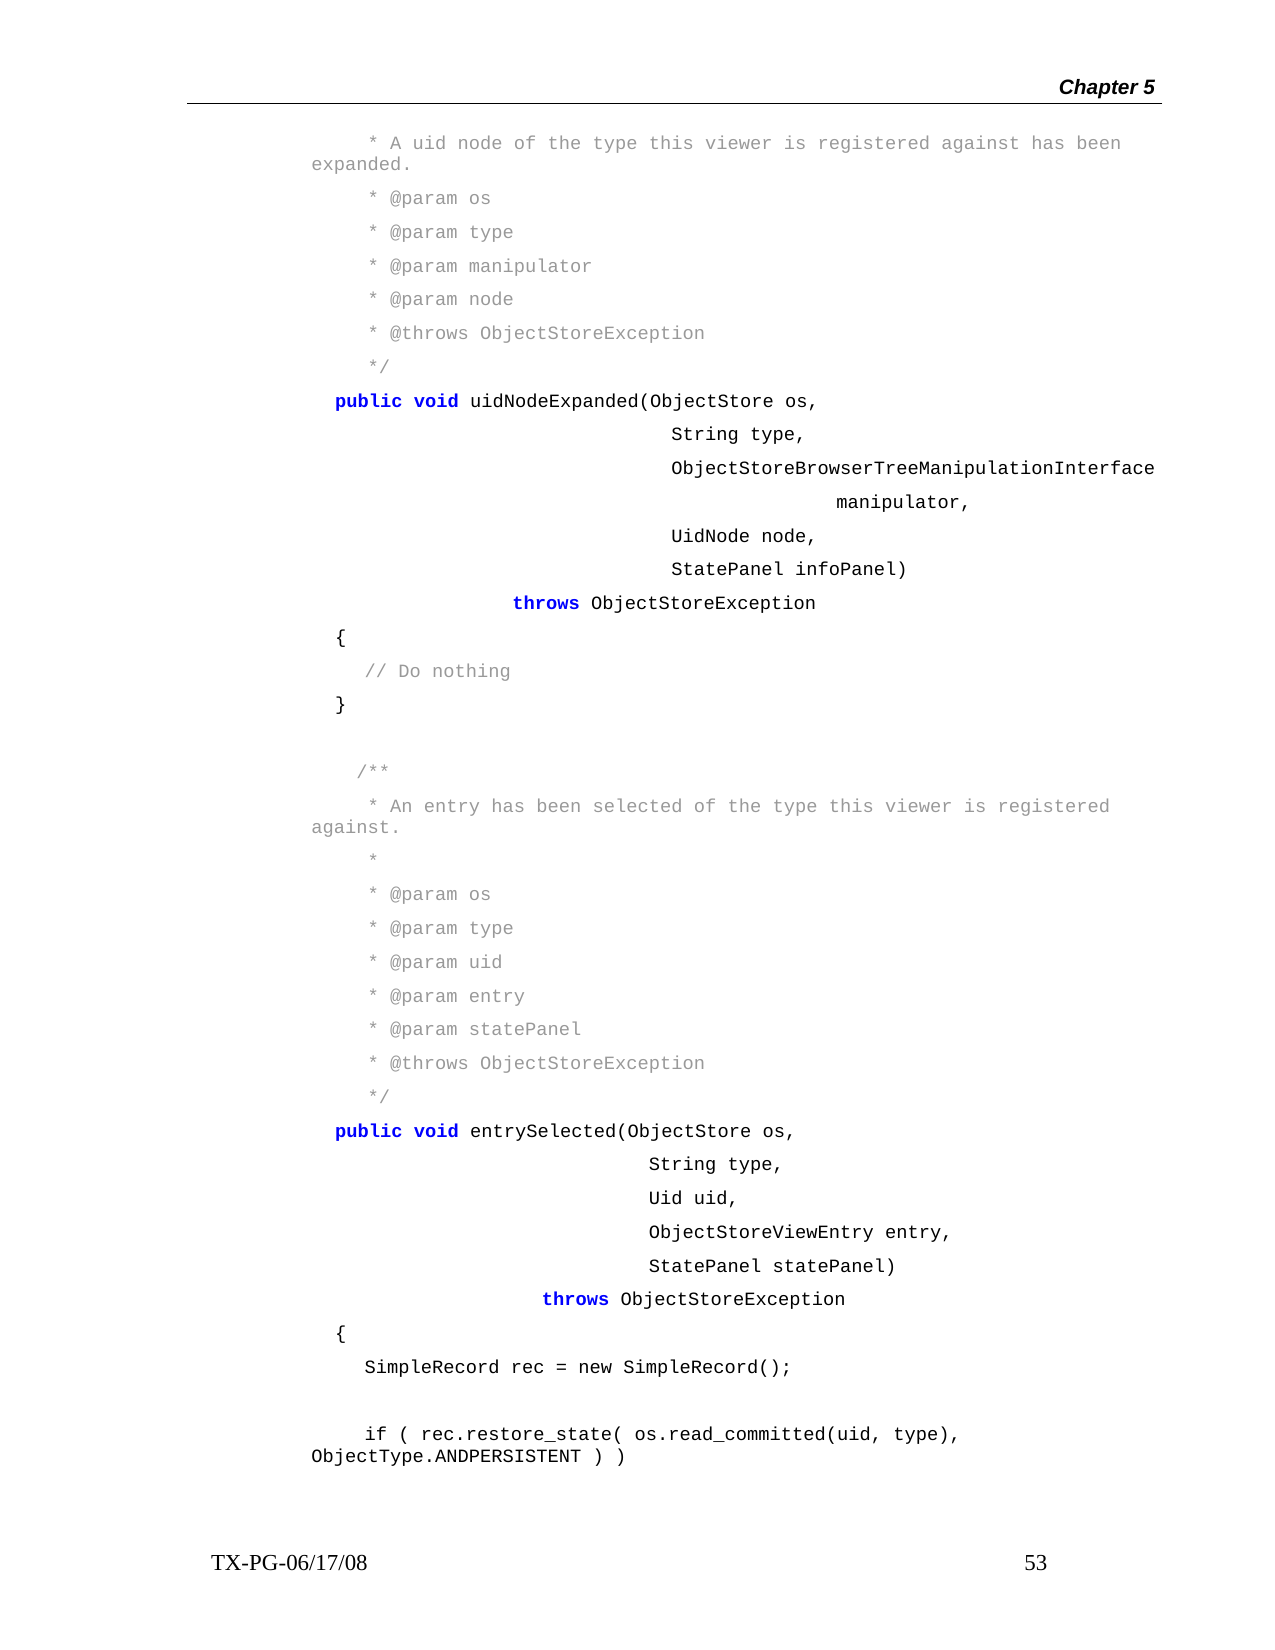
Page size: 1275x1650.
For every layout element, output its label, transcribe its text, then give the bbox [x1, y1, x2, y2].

text * @param os [311, 189, 1162, 210]
text StatePanel infoPanel) [311, 560, 1162, 581]
text throws ObjectStoreException [311, 1290, 1162, 1311]
text * A uid node of the type this viewer is registered against has been expanded. [311, 134, 1162, 176]
text /** [311, 763, 1162, 784]
text * @param uid [311, 953, 1162, 974]
text // Do nothing [311, 661, 1162, 683]
text ObjectStoreViewEntry entry, [311, 1223, 1162, 1244]
text manipulator, [311, 493, 1162, 514]
text * @param manipulator [311, 256, 1162, 278]
text UidNode node, [311, 526, 1162, 548]
text ObjectStoreBrowserTreeManipulationInterface [311, 459, 1162, 480]
text * @throws ObjectStoreException [311, 1054, 1162, 1075]
text SimpleRecord rec = new SimpleRecord(); [311, 1358, 1162, 1379]
text * [311, 851, 1162, 873]
text Uid uid, [311, 1189, 1162, 1210]
text * @param type [311, 223, 1162, 244]
text { [311, 628, 1162, 649]
text * @param os [311, 885, 1162, 906]
text String type, [311, 425, 1162, 446]
text * @param statePanel [311, 1020, 1162, 1041]
text * @param node [311, 290, 1162, 311]
text public void entrySelected(ObjectStore os, [311, 1121, 1162, 1143]
text public void uidNodeExpanded(ObjectStore os, [311, 391, 1162, 413]
text } [311, 695, 1162, 716]
text throws ObjectStoreException [311, 594, 1162, 615]
text * @param type [311, 919, 1162, 940]
text String type, [311, 1155, 1162, 1176]
text */ [311, 1088, 1162, 1109]
text * An entry has been selected of the type this viewer is registered against. [311, 796, 1162, 839]
text */ [311, 358, 1162, 379]
text { [311, 1324, 1162, 1345]
text StatePanel statePanel) [311, 1256, 1162, 1278]
text * @throws ObjectStoreException [311, 324, 1162, 345]
text * @param entry [311, 986, 1162, 1008]
text if ( rec.restore_state( os.read_committed(uid, type), ObjectType.ANDPERSISTENT ) ) [311, 1425, 1162, 1468]
